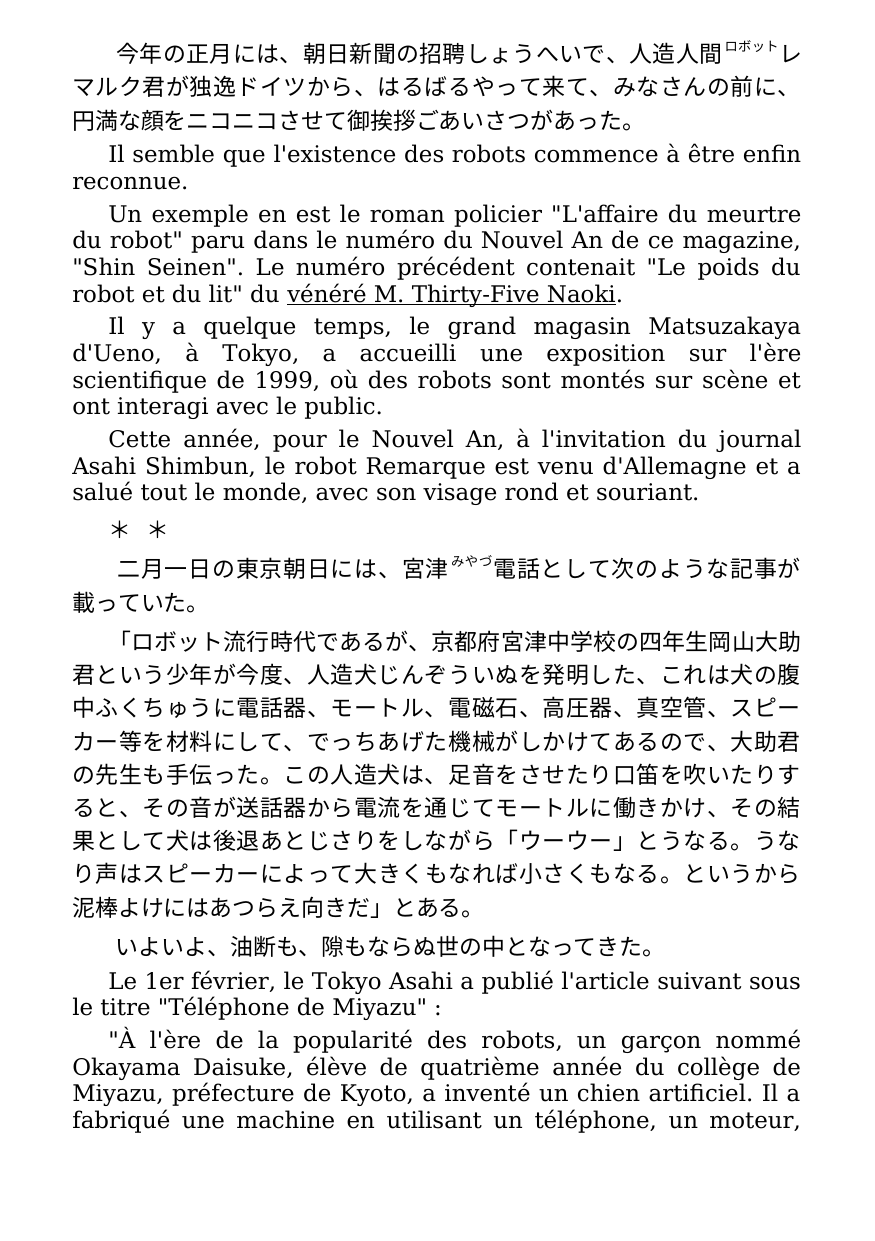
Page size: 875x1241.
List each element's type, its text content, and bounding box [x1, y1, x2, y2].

text Un exemple en est le roman policier "L'affaire du meurtre du robot" paru dans le numéro du Nouvel An de ce magazine, "Shin Seinen". Le numéro précédent contenait "Le poids du robot et du lit" du vénéré M. Thirty-Five Naoki. [72, 201, 802, 308]
text 今年の正月には、朝日新聞の招聘しょうへいで、人造人間ロボットレマルク君が独逸ドイツから、はるばるやって来て、みなさんの前に、円満な顔をニコニコさせて御挨拶ごあいさつがあった。 [72, 36, 802, 136]
text Il y a quelque temps, le grand magasin Matsuzakaya d'Ueno, à Tokyo, a accueilli une exposition sur l'ère scientifique de 1999, où des robots sont montés sur scène et ont interagi avec le public. [72, 313, 802, 420]
text Il semble que l'existence des robots commence à être enfin reconnue. [72, 142, 802, 195]
text "À l'ère de la popularité des robots, un garçon nommé Okayama Daisuke, élève de quatrième année du collège de Miyazu, préfecture de Kyoto, a inventé un chien artificiel. Il a fabriqué une machine en utilisant un téléphone, un moteur, [72, 1027, 802, 1134]
text いよいよ、油断も、隙もならぬ世の中となってきた。 [72, 929, 802, 962]
text 「ロボット流行時代であるが、京都府宮津中学校の四年生岡山大助君という少年が今度、人造犬じんぞういぬを発明した、これは犬の腹中ふくちゅうに電話器、モートル、電磁石、高圧器、真空管、スピーカー等を材料にして、でっちあげた機械がしかけてあるので、大助君の先生も手伝った。この人造犬は、足音をさせたり口笛を吹いたりすると、その音が送話器から電流を通じてモートルに働きかけ、その結果として犬は後退あとじさりをしながら「ウーウー」とうなる。うなり声はスピーカーによって大きくもなれば小さくもなる。というから泥棒よけにはあつらえ向きだ」とある。 [72, 624, 802, 923]
text 二月一日の東京朝日には、宮津みやづ電話として次のような記事が載っていた。 [72, 551, 802, 618]
text Le 1er février, le Tokyo Asahi a publié l'article suivant sous le titre "Téléphone de Miyazu" : [72, 968, 802, 1021]
text Cette année, pour le Nouvel An, à l'invitation du journal Asahi Shimbun, le robot Remarque est venu d'Allemagne et a salué tout le monde, avec son visage rond et souriant. [72, 426, 802, 506]
text ＊ ＊ [72, 512, 802, 545]
